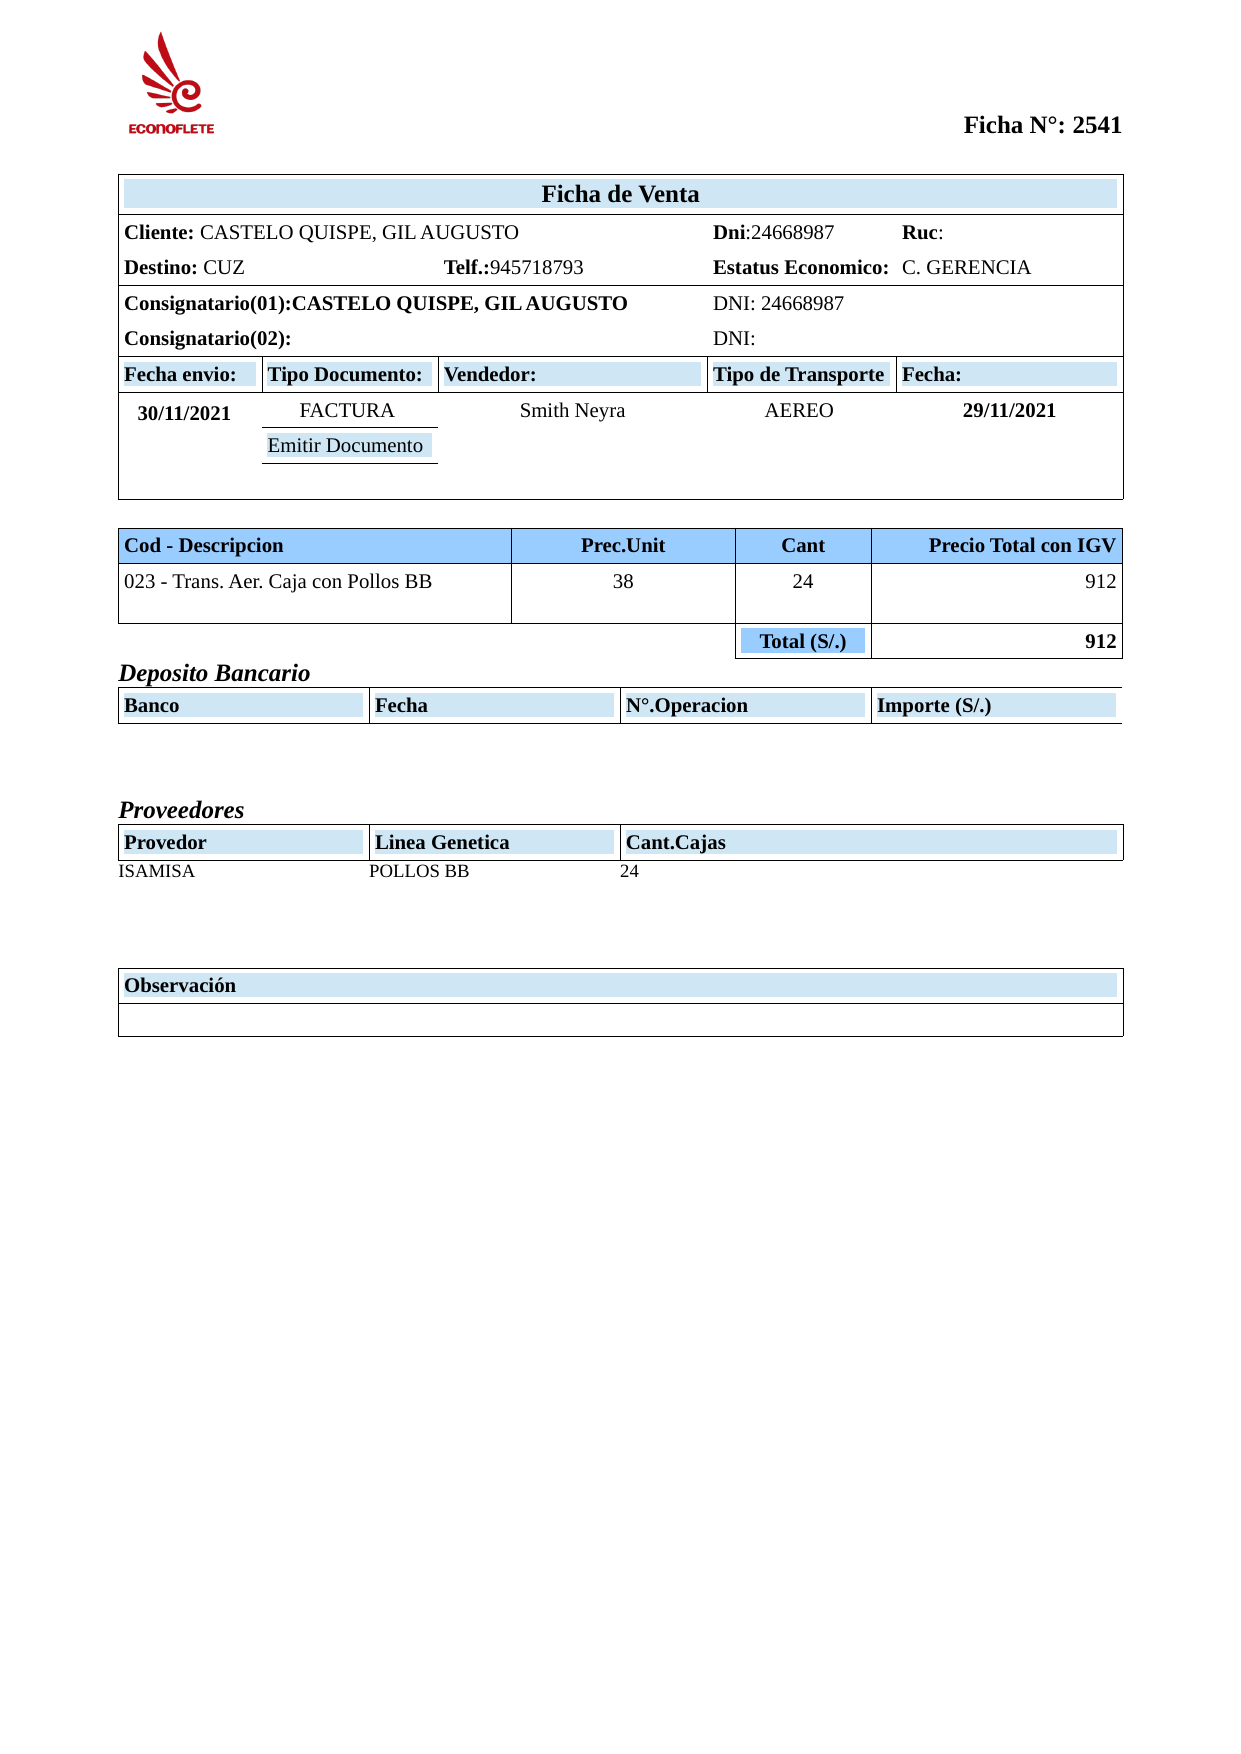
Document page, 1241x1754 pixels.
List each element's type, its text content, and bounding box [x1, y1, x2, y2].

table_cell [620, 924, 1123, 946]
table_cell Smith Neyra [438, 393, 707, 498]
table_header Provedor [119, 825, 369, 859]
table_header Cant.Cajas [621, 825, 1123, 859]
table_cell [118, 881, 369, 903]
table_cell 30/11/2021 [119, 393, 262, 498]
table_cell Total (S/.) [736, 624, 871, 658]
text Proveedores [118, 795, 1122, 824]
table_header Observación [119, 969, 1123, 1003]
table_cell Telf.:945718793 [438, 249, 707, 285]
table_cell [511, 624, 735, 658]
table_header Banco [119, 688, 369, 723]
table_cell [118, 924, 369, 946]
table_cell Dni:24668987 [707, 215, 896, 249]
table_cell [369, 724, 620, 747]
table_header Cod - Descripcion [119, 529, 511, 563]
table_cell [118, 903, 369, 924]
table_cell Emitir Documento [262, 428, 438, 463]
table_cell 912 [872, 624, 1122, 658]
table_cell [119, 1004, 1123, 1036]
table_header N°.Operacion [621, 688, 871, 723]
text Deposito Bancario [118, 658, 1122, 687]
table_cell Fecha envio: [119, 357, 262, 392]
table_cell DNI: 24668987 [707, 286, 1123, 321]
table_cell AEREO [707, 393, 896, 498]
table_header Precio Total con IGV [872, 529, 1122, 563]
table_cell Ruc: [896, 215, 1123, 249]
table_cell [118, 946, 369, 967]
table_cell 24 [620, 861, 1123, 881]
table_cell Consignatario(01):CASTELO QUISPE, GIL AUGUSTO [119, 286, 707, 321]
table_header Cant [736, 529, 871, 563]
table_cell Consignatario(02): [119, 321, 707, 356]
table_cell [118, 771, 369, 795]
table_cell [620, 724, 871, 747]
table_cell [620, 747, 871, 771]
table_cell [369, 924, 620, 946]
table_cell C. GERENCIA [896, 249, 1123, 285]
table_cell [620, 771, 871, 795]
table_cell 912 [872, 564, 1122, 623]
table_cell 24 [736, 564, 871, 623]
table_cell [369, 881, 620, 903]
table_cell [262, 464, 438, 498]
table_header Ficha de Venta [119, 175, 1123, 214]
table_cell FACTURA [262, 393, 438, 427]
table_cell Tipo Documento: [263, 357, 438, 392]
table_header Importe (S/.) [872, 688, 1122, 723]
table_header Fecha [370, 688, 620, 723]
table_cell [871, 747, 1122, 771]
table_cell [871, 724, 1122, 747]
table_cell [620, 881, 1123, 903]
table_cell DNI: [707, 321, 1123, 356]
table_cell ISAMISA [118, 861, 369, 881]
table_cell Estatus Economico: [707, 249, 896, 285]
table_cell Destino: CUZ [119, 249, 438, 285]
table_header Prec.Unit [512, 529, 735, 563]
table_header Linea Genetica [370, 825, 620, 859]
table_cell POLLOS BB [369, 861, 620, 881]
picture [118, 31, 225, 134]
table_cell [118, 624, 511, 658]
table_cell [118, 724, 369, 747]
table_cell [369, 747, 620, 771]
table_cell [369, 771, 620, 795]
table_cell [369, 946, 620, 967]
table_cell 023 - Trans. Aer. Caja con Pollos BB [119, 564, 511, 623]
table_cell 29/11/2021 [896, 393, 1123, 498]
table_cell Fecha: [897, 357, 1123, 392]
table_cell Cliente: CASTELO QUISPE, GIL AUGUSTO [119, 215, 707, 249]
table_cell [118, 747, 369, 771]
table_cell Tipo de Transporte [708, 357, 896, 392]
table_cell 38 [512, 564, 735, 623]
table_cell [871, 771, 1122, 795]
table_cell [620, 946, 1123, 967]
table_cell [369, 903, 620, 924]
table_cell [620, 903, 1123, 924]
table_cell Vendedor: [439, 357, 707, 392]
